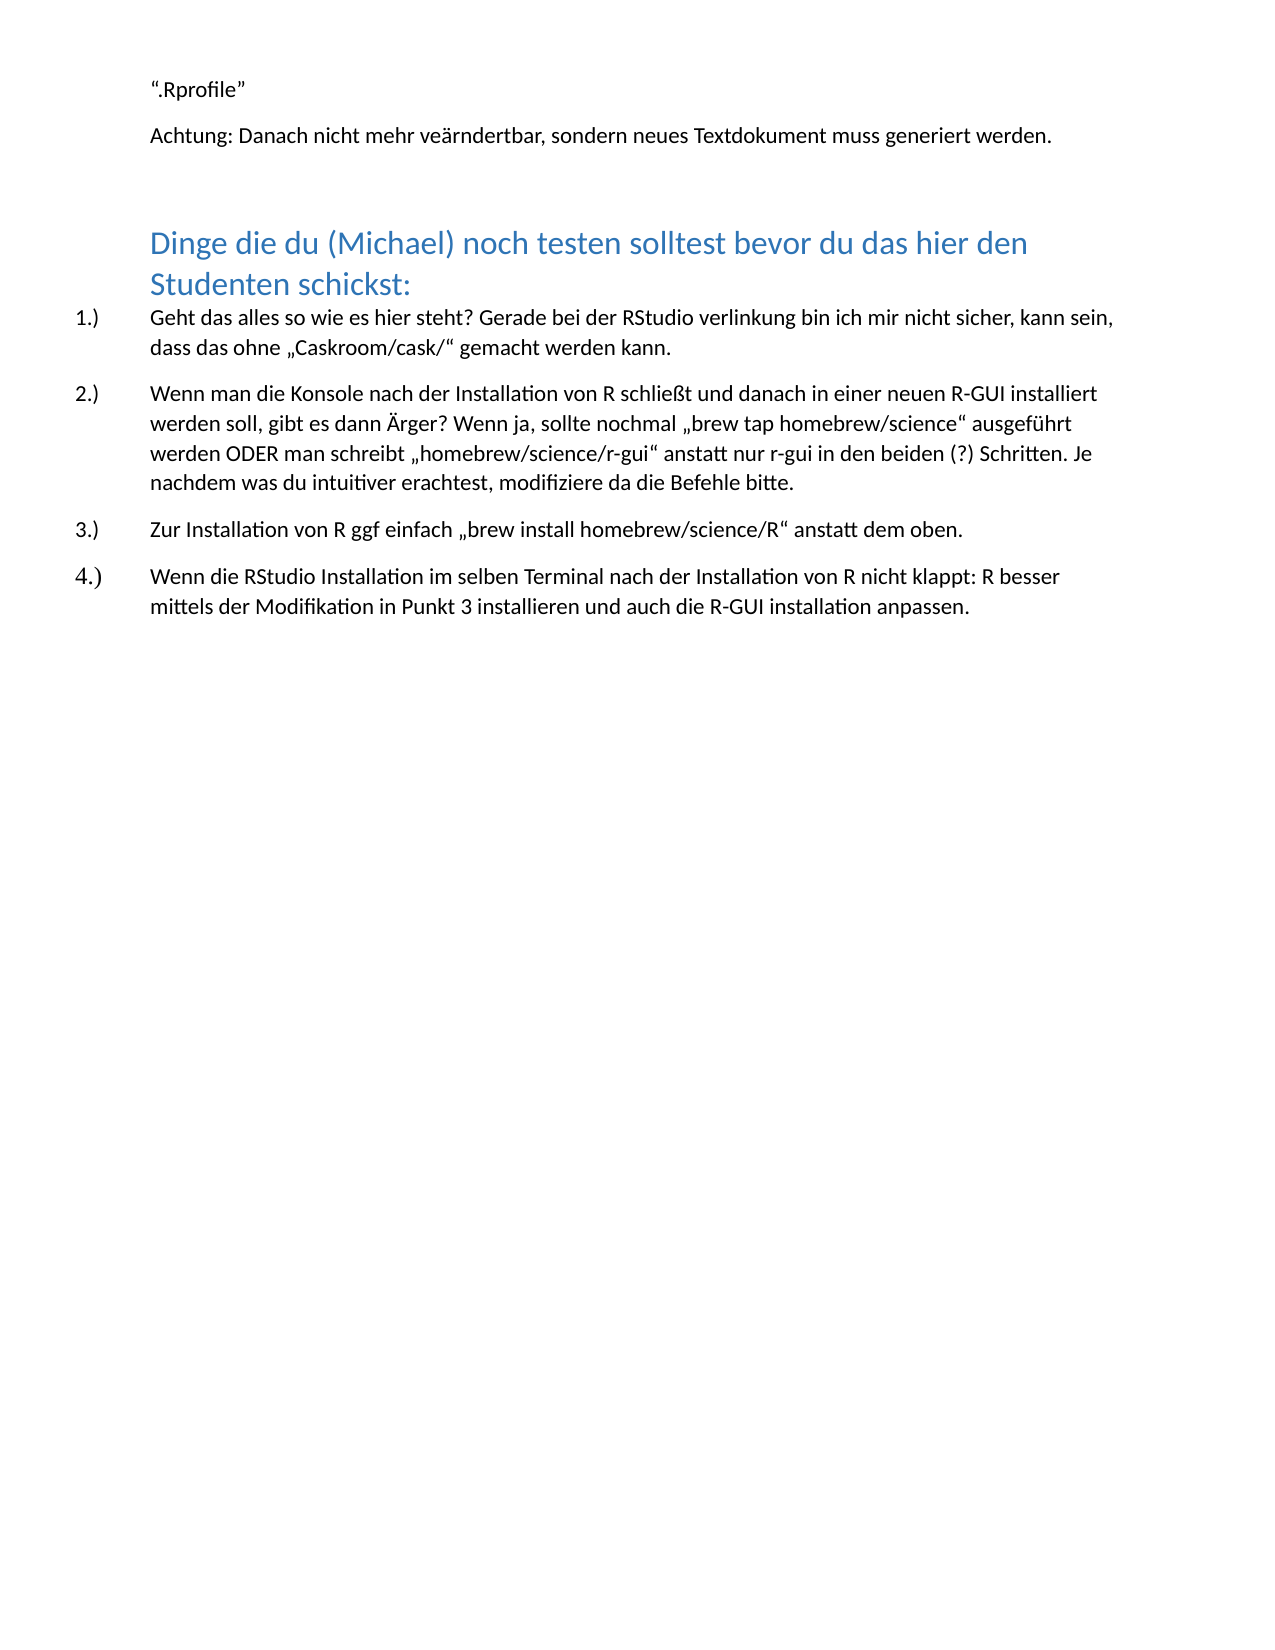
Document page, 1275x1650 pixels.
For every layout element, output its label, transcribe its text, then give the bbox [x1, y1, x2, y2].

list Geht das alles so wie es hier steht? Gerade bei der RStudio verlinkung bin ich mir nicht sicher, kann sein, dass das ohne „Caskroom/cask/“ gemacht werden kann. [75, 303, 1125, 361]
text Achtung: Danach nicht mehr veärndertbar, sondern neues Textdokument muss generiert werden. [150, 121, 1125, 149]
list Wenn man die Konsole nach der Installation von R schließt und danach in einer neuen R-GUI installiert werden soll, gibt es dann Ärger? Wenn ja, sollte nochmal „brew tap homebrew/science“ ausgeführt werden ODER man schreibt „homebrew/science/r-gui“ anstatt nur r-gui in den beiden (?) Schritten. Je nachdem was du intuitiver erachtest, modifiziere da die Befehle bitte. [75, 379, 1125, 496]
list Wenn die RStudio Installation im selben Terminal nach der Installation von R nicht klappt: R besser mittels der Modifikation in Punkt 3 installieren und auch die R-GUI installation anpassen. [75, 561, 1125, 620]
list Zur Installation von R ggf einfach „brew install homebrew/science/R“ anstatt dem oben. [75, 515, 1125, 543]
text “.Rprofile” [150, 75, 1125, 103]
text Dinge die du (Michael) noch testen solltest bevor du das hier den Studenten schickst: [150, 222, 1125, 303]
